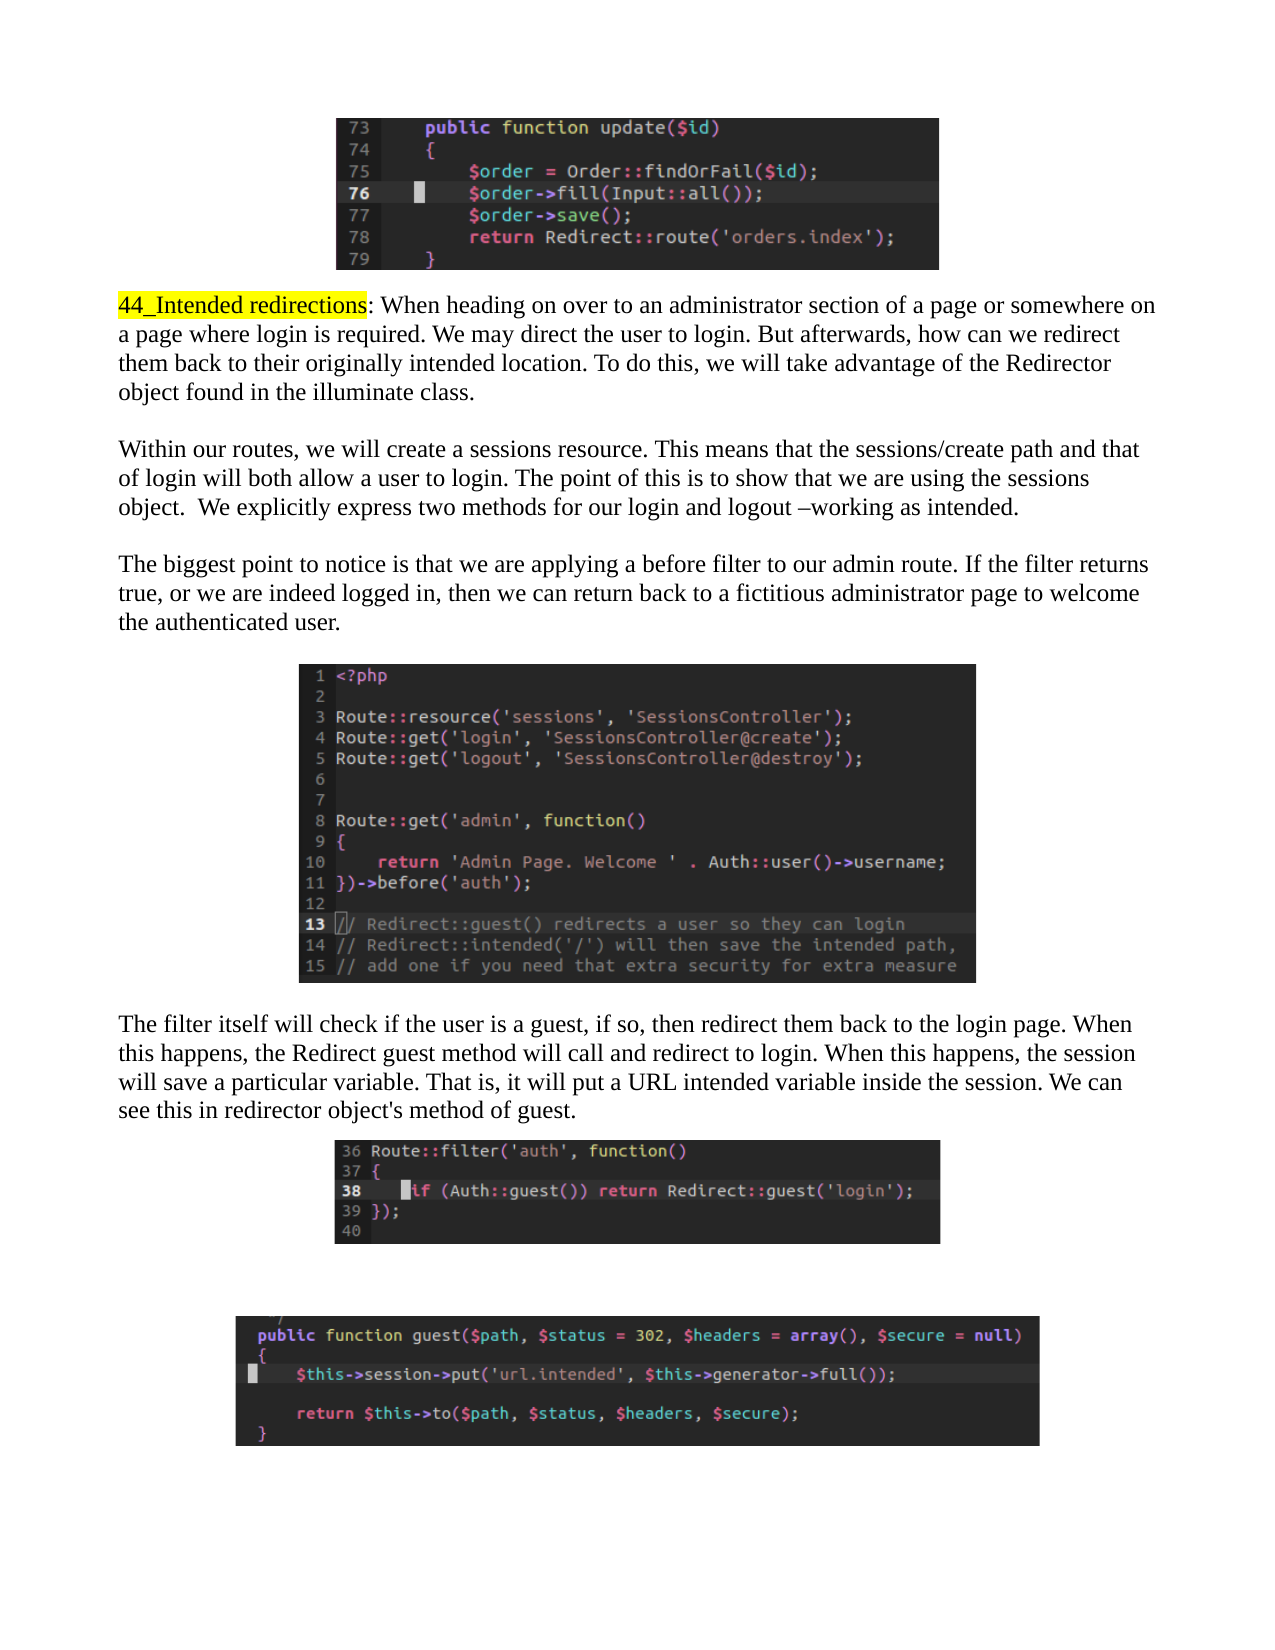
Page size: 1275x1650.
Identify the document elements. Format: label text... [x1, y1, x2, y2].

text Within our routes, we will create a sessions resource. This means that the sessions/create path and that of login will both allow a user to login. The point of this is to show that we are using the sessions object. We explicitly express two methods for our login and logout –working as intended. [118, 434, 1157, 521]
text 44_Intended redirections: When heading on over to an administrator section of a page or somewhere on a page where login is required. We may direct the user to login. But afterwards, how can we redirect them back to their originally intended location. To do this, we will take advantage of the Redirector object found in the illuminate class. [118, 291, 1157, 406]
picture [298, 664, 977, 983]
picture [335, 118, 940, 270]
picture [235, 1316, 1040, 1446]
picture [334, 1140, 941, 1244]
text The filter itself will check if the user is a guest, if so, then redirect them back to the login page. When this happens, the Redirect guest method will call and redirect to login. When this happens, the session will save a particular variable. That is, it will put a URL intended variable inside the session. We can see this in redirector object's method of guest. [118, 1009, 1157, 1124]
text The biggest point to notice is that we are applying a before filter to our admin route. If the filter returns true, or we are indeed logged in, then we can return back to a fictitious administrator page to welcome the authenticated user. [118, 549, 1157, 636]
